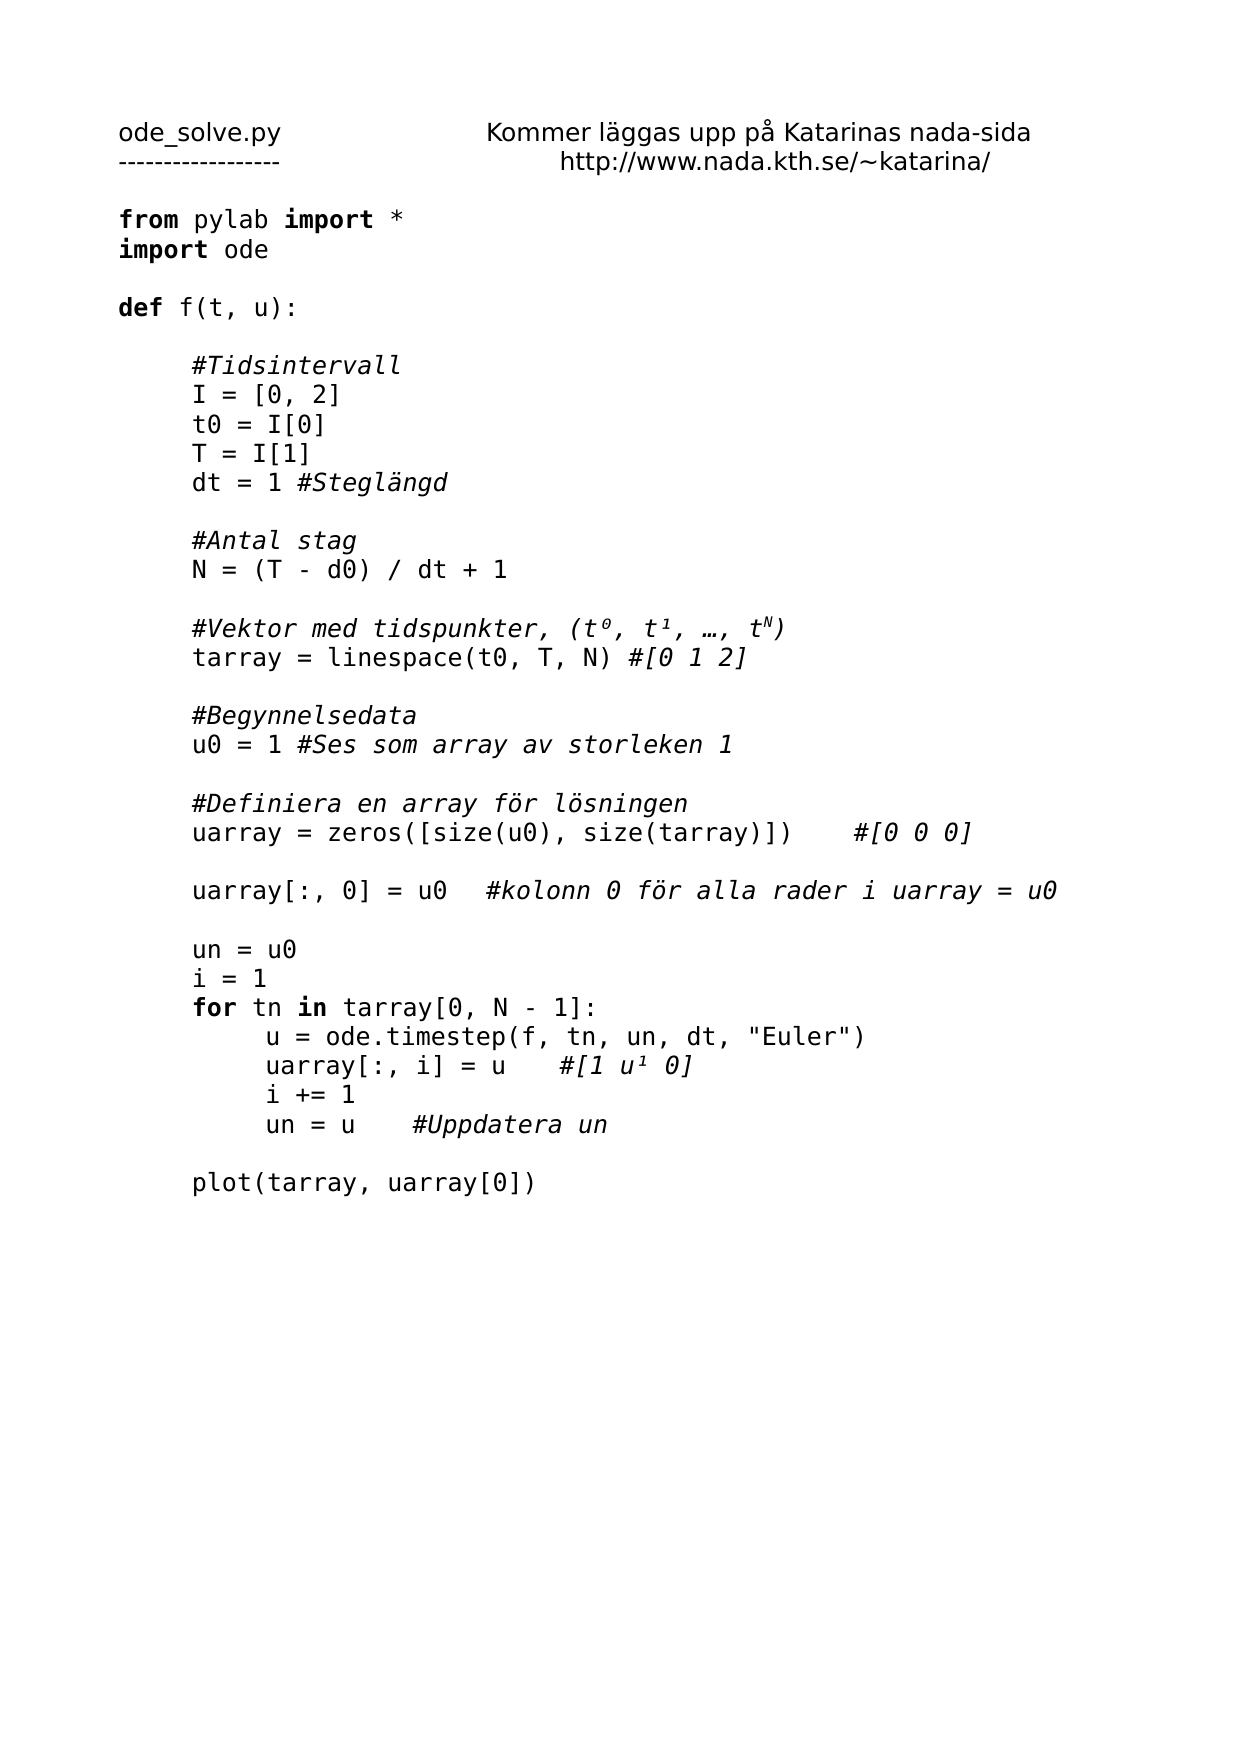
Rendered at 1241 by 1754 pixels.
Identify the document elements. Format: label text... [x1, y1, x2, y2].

text i = 1 [118, 964, 1122, 993]
text #Begynnelsedata [118, 701, 1122, 731]
text from pylab import * [118, 206, 1122, 235]
text tarray = linespace(t0, T, N) #[0 1 2] [118, 643, 1122, 672]
text for tn in tarray[0, N - 1]: [118, 993, 1122, 1022]
text ode_solve.py Kommer läggas upp på Katarinas nada-sida [118, 118, 1122, 147]
text u0 = 1 #Ses som array av storleken 1 [118, 731, 1122, 760]
text plot(tarray, uarray[0]) [118, 1168, 1122, 1197]
text un = u #Uppdatera un [118, 1110, 1122, 1139]
text T = I[1] [118, 439, 1122, 468]
text ------------------ http://www.nada.kth.se/~katarina/ [118, 147, 1122, 176]
text N = (T - d0) / dt + 1 [118, 556, 1122, 585]
text def f(t, u): [118, 293, 1122, 322]
text #Antal stag [118, 526, 1122, 556]
text import ode [118, 235, 1122, 264]
text uarray[:, i] = u #[1 u¹ 0] [118, 1051, 1122, 1081]
text u = ode.timestep(f, tn, un, dt, "Euler") [118, 1022, 1122, 1051]
text #Tidsintervall [118, 351, 1122, 381]
text I = [0, 2] [118, 381, 1122, 410]
text #Vektor med tidspunkter, (t⁰, t¹, …, tN) [118, 614, 1122, 643]
text i += 1 [118, 1081, 1122, 1110]
text t0 = I[0] [118, 410, 1122, 439]
text uarray[:, 0] = u0 #kolonn 0 för alla rader i uarray = u0 [118, 876, 1122, 906]
text uarray = zeros([size(u0), size(tarray)]) #[0 0 0] [118, 818, 1122, 847]
text un = u0 [118, 935, 1122, 964]
text dt = 1 #Steglängd [118, 468, 1122, 497]
text #Definiera en array för lösningen [118, 789, 1122, 818]
